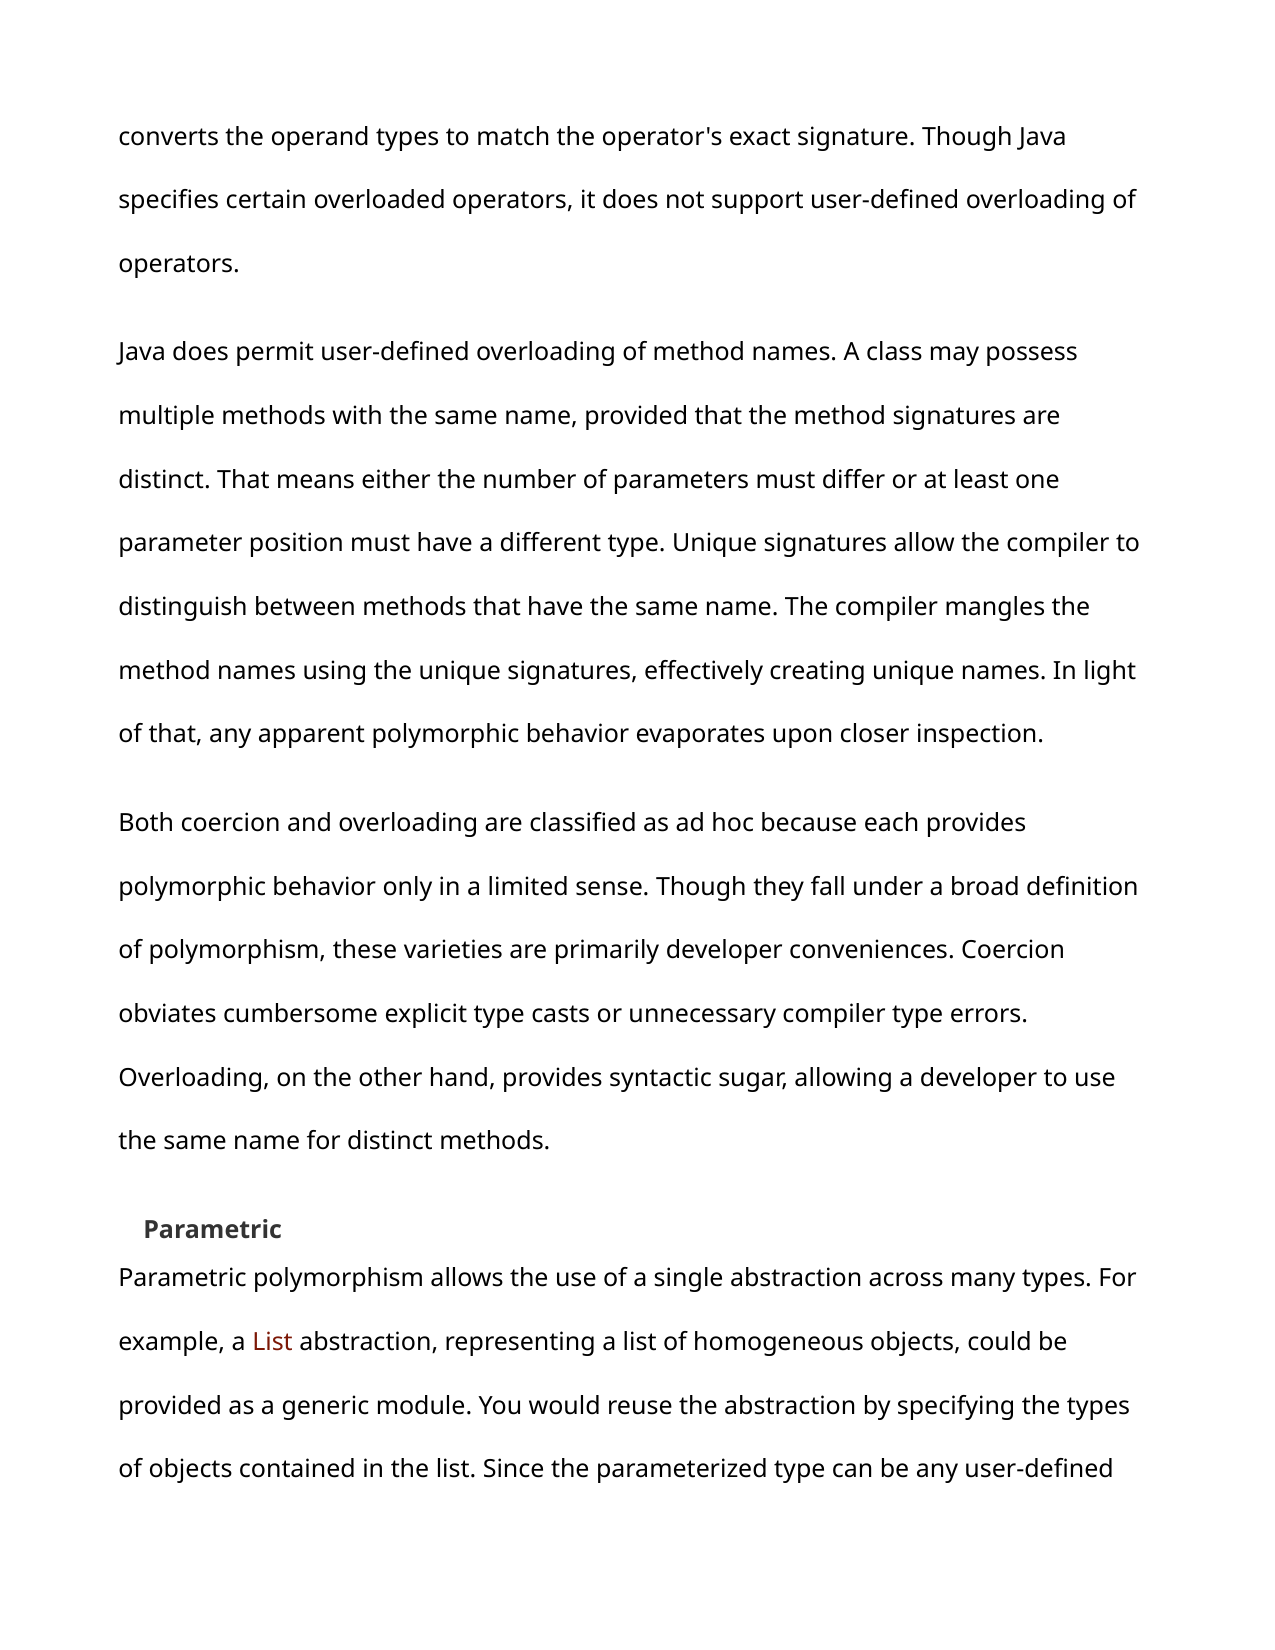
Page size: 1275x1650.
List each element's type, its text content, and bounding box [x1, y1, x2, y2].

text Both coercion and overloading are classified as ad hoc because each provides polymorphic behavior only in a limited sense. Though they fall under a broad definition of polymorphism, these varieties are primarily developer conveniences. Coercion obviates cumbersome explicit type casts or unnecessary compiler type errors. Overloading, on the other hand, provides syntactic sugar, allowing a developer to use the same name for distinct methods. [118, 804, 1157, 1157]
text Parametric polymorphism allows the use of a single abstraction across many types. For example, a List abstraction, representing a list of homogeneous objects, could be provided as a generic module. You would reuse the abstraction by specifying the types of objects contained in the list. Since the parameterized type can be any user-defined [118, 1260, 1157, 1485]
text converts the operand types to match the operator's exact signature. Though Java specifies certain overloaded operators, it does not support user-defined overloading of operators. [118, 118, 1157, 279]
text Java does permit user-defined overloading of method names. A class may possess multiple methods with the same name, provided that the method signatures are distinct. That means either the number of parameters must differ or at least one parameter position must have a different type. Unique signatures allow the compiler to distinguish between methods that have the same name. The compiler mangles the method names using the unique signatures, effectively creating unique names. In light of that, any apparent polymorphic behavior evaporates upon closer inspection. [118, 334, 1157, 750]
subtitle Parametric [143, 1211, 1157, 1246]
